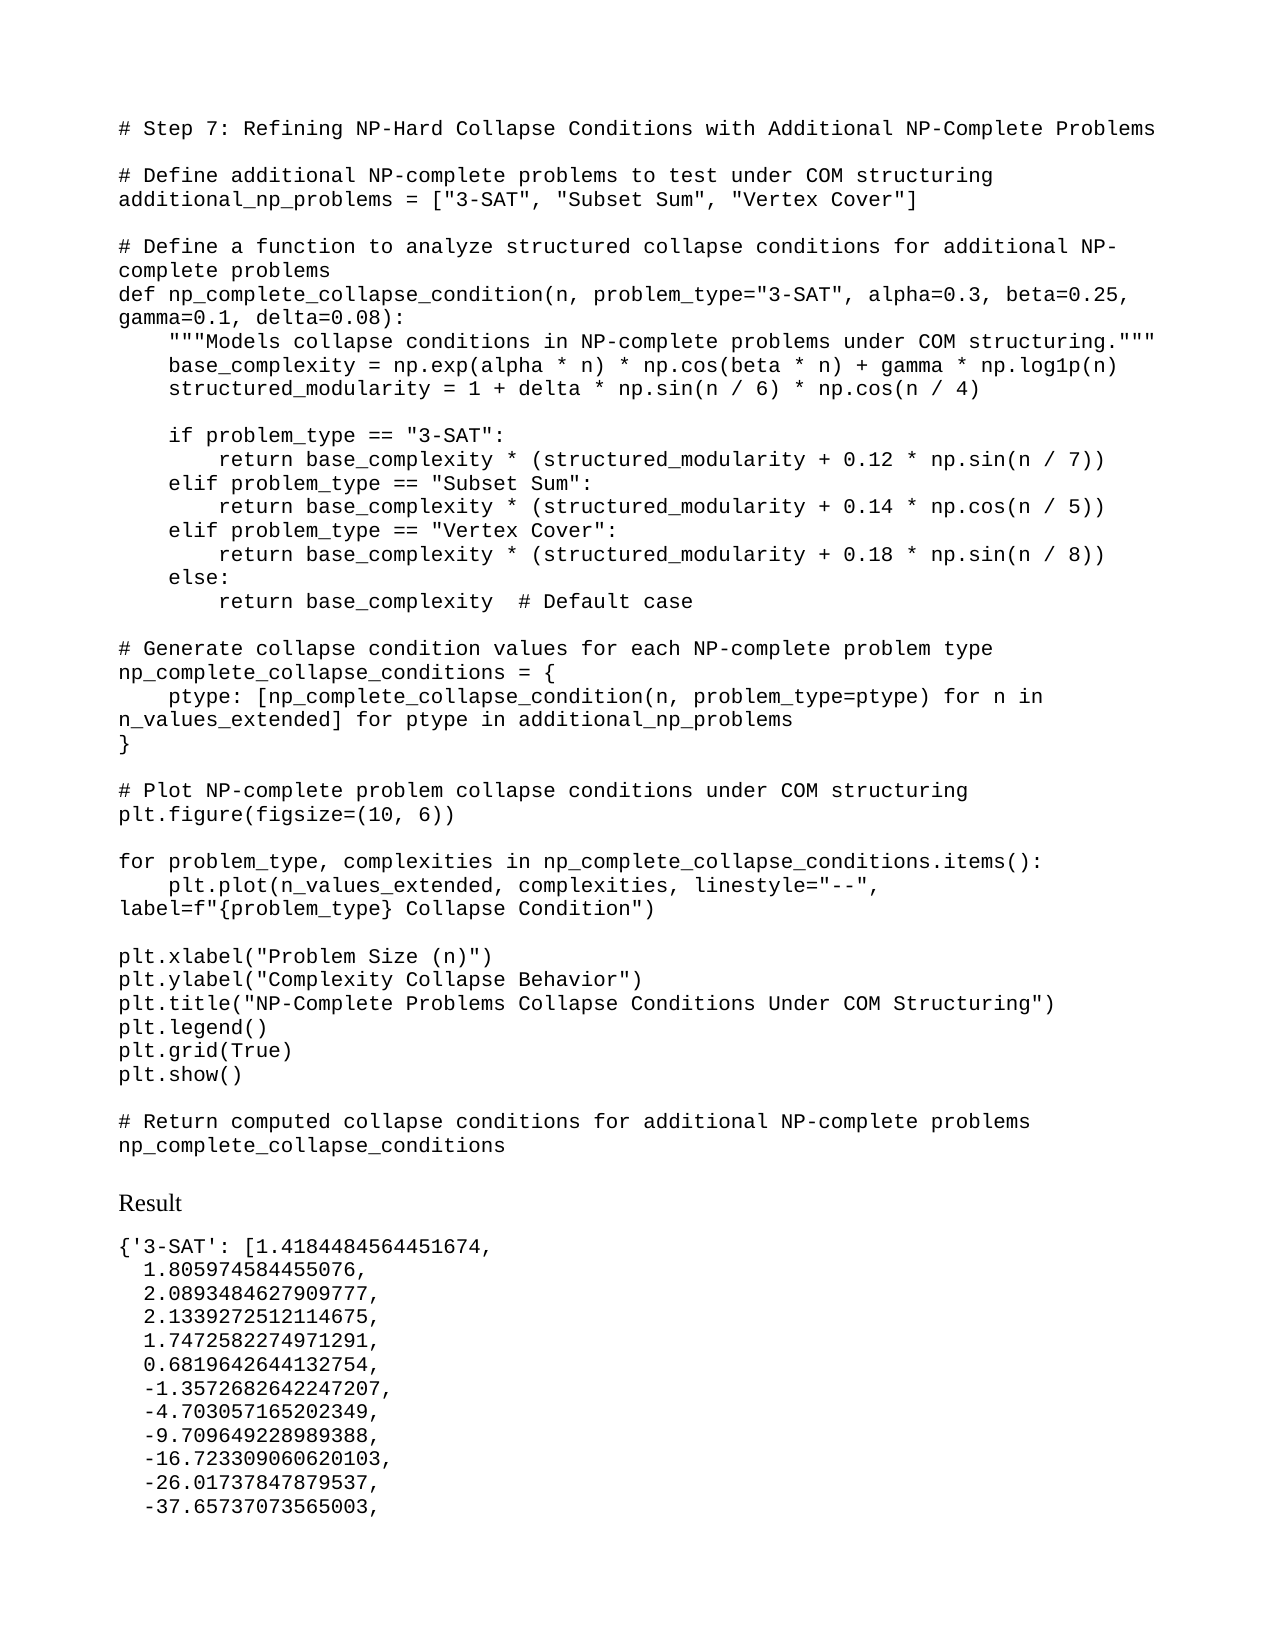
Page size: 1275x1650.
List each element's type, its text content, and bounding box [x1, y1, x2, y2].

text """Models collapse conditions in NP-complete problems under COM structuring.""" [118, 331, 1157, 354]
text return base_complexity * (structured_modularity + 0.12 * np.sin(n / 7)) [118, 449, 1157, 473]
text elif problem_type == "Vertex Cover": [118, 520, 1157, 544]
text additional_np_problems = ["3-SAT", "Subset Sum", "Vertex Cover"] [118, 189, 1157, 213]
text -37.65737073565003, [118, 1496, 1157, 1519]
text return base_complexity * (structured_modularity + 0.18 * np.sin(n / 8)) [118, 544, 1157, 567]
text # Generate collapse condition values for each NP-complete problem type [118, 638, 1157, 662]
text plt.legend() [118, 1017, 1157, 1040]
text structured_modularity = 1 + delta * np.sin(n / 6) * np.cos(n / 4) [118, 378, 1157, 402]
text def np_complete_collapse_condition(n, problem_type="3-SAT", alpha=0.3, beta=0.25, gamma=0.1, delta=0.08): [118, 284, 1157, 331]
text plt.xlabel("Problem Size (n)") [118, 946, 1157, 969]
text plt.ylabel("Complexity Collapse Behavior") [118, 969, 1157, 993]
text -4.703057165202349, [118, 1401, 1157, 1425]
text for problem_type, complexities in np_complete_collapse_conditions.items(): [118, 851, 1157, 875]
text # Plot NP-complete problem collapse conditions under COM structuring [118, 780, 1157, 804]
text return base_complexity * (structured_modularity + 0.14 * np.cos(n / 5)) [118, 496, 1157, 520]
text {'3-SAT': [1.4184484564451674, [118, 1236, 1157, 1259]
text # Define a function to analyze structured collapse conditions for additional NP-complete problems [118, 236, 1157, 284]
text 2.0893484627909777, [118, 1283, 1157, 1307]
text 0.6819642644132754, [118, 1354, 1157, 1377]
text } [118, 733, 1157, 757]
text 1.805974584455076, [118, 1259, 1157, 1283]
text base_complexity = np.exp(alpha * n) * np.cos(beta * n) + gamma * np.log1p(n) [118, 354, 1157, 378]
text elif problem_type == "Subset Sum": [118, 473, 1157, 496]
text if problem_type == "3-SAT": [118, 426, 1157, 449]
text 1.7472582274971291, [118, 1330, 1157, 1354]
text np_complete_collapse_conditions = { [118, 662, 1157, 686]
text # Return computed collapse conditions for additional NP-complete problems [118, 1111, 1157, 1135]
text np_complete_collapse_conditions [118, 1135, 1157, 1158]
text plt.grid(True) [118, 1040, 1157, 1064]
text -9.709649228989388, [118, 1425, 1157, 1448]
text plt.title("NP-Complete Problems Collapse Conditions Under COM Structuring") [118, 993, 1157, 1017]
text -26.01737847879537, [118, 1472, 1157, 1496]
text 2.1339272512114675, [118, 1307, 1157, 1330]
text ptype: [np_complete_collapse_condition(n, problem_type=ptype) for n in n_values_extended] for ptype in additional_np_problems [118, 686, 1157, 733]
text plt.figure(figsize=(10, 6)) [118, 804, 1157, 827]
text -16.723309060620103, [118, 1448, 1157, 1472]
text plt.plot(n_values_extended, complexities, linestyle="--", label=f"{problem_type} Collapse Condition") [118, 875, 1157, 922]
text Result [118, 1188, 1157, 1217]
text return base_complexity # Default case [118, 591, 1157, 615]
text # Define additional NP-complete problems to test under COM structuring [118, 165, 1157, 189]
text # Step 7: Refining NP-Hard Collapse Conditions with Additional NP-Complete Problems [118, 118, 1157, 142]
text plt.show() [118, 1064, 1157, 1088]
text else: [118, 567, 1157, 591]
text -1.3572682642247207, [118, 1377, 1157, 1401]
